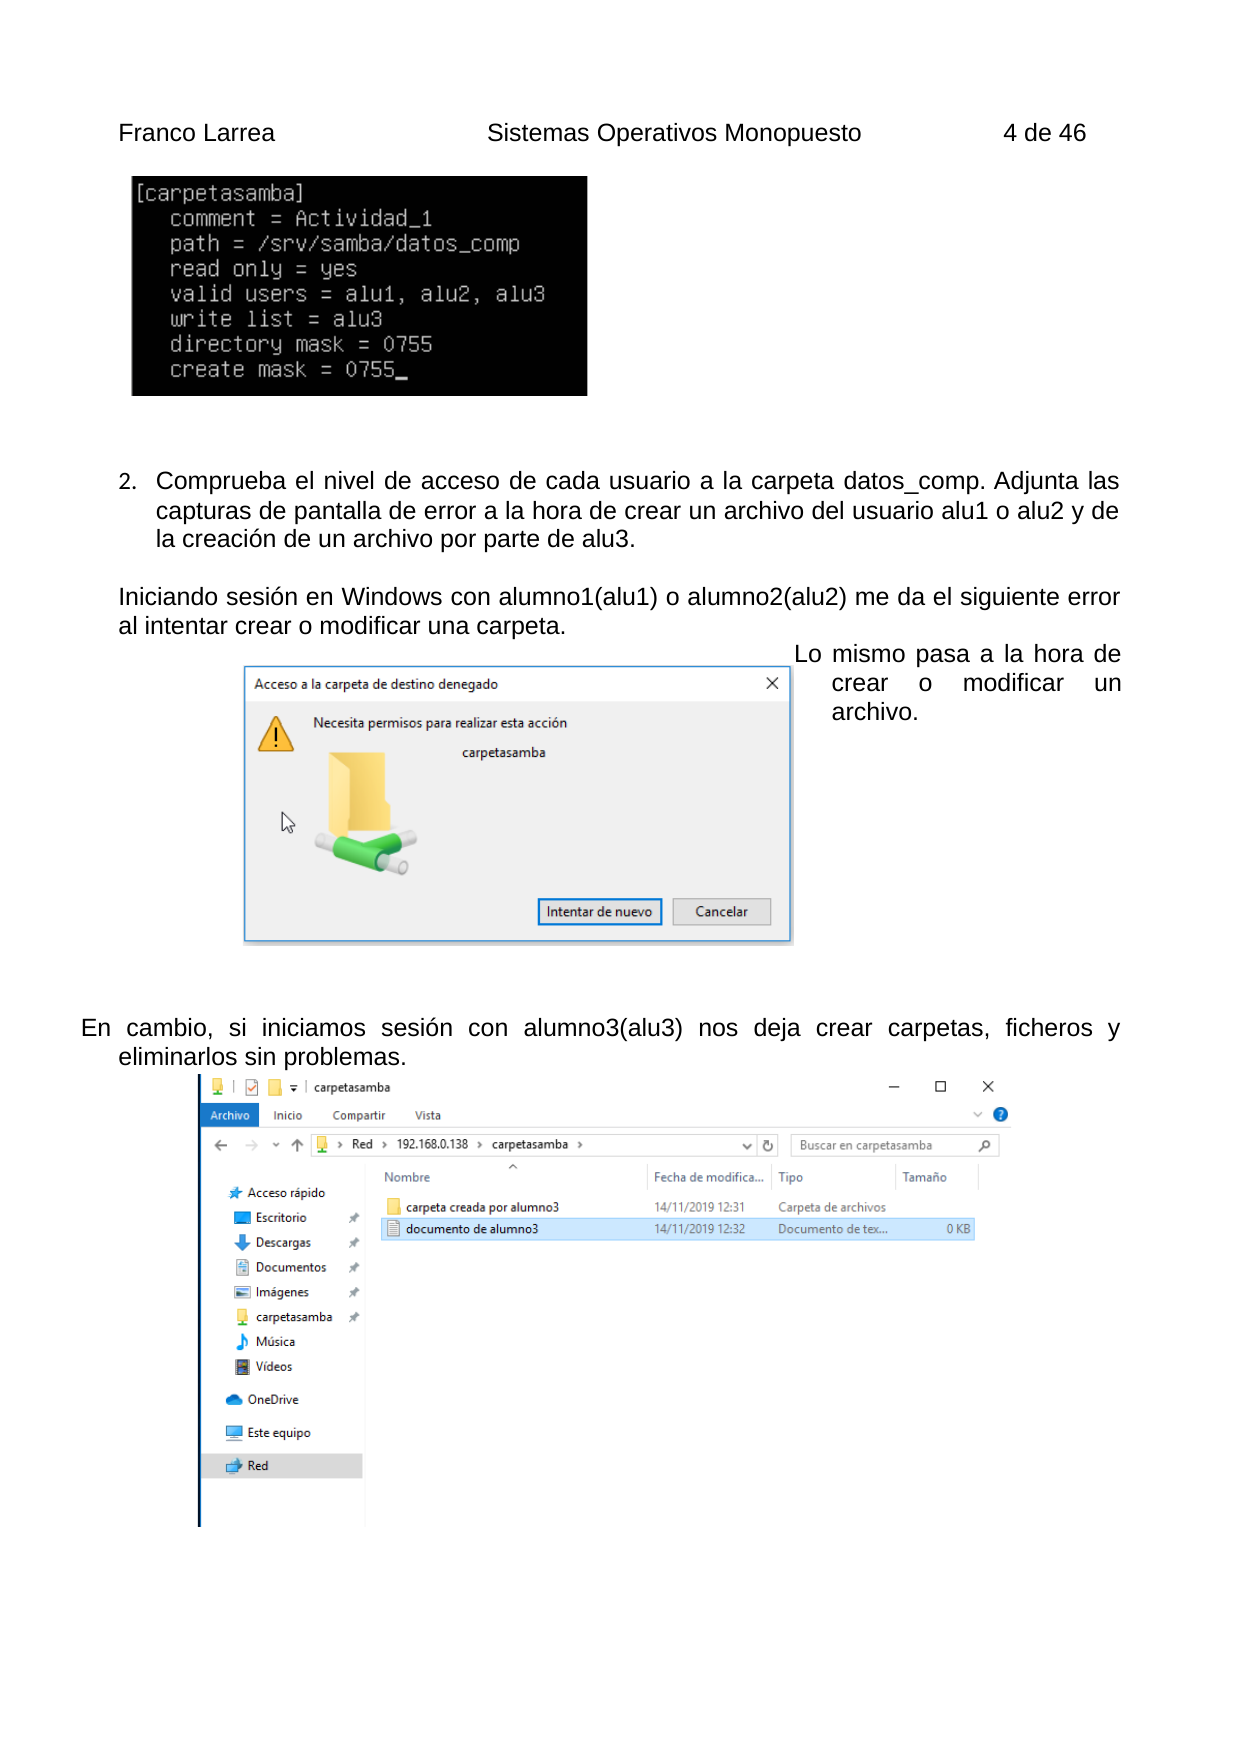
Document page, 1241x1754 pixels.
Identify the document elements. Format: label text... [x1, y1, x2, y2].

list Iniciando sesión en Windows con alumno1(alu1) o alumno2(alu2) me da el siguiente error al intentar crear o modificar una carpeta. [81, 582, 1122, 639]
picture [242, 665, 794, 946]
picture [197, 1074, 1012, 1527]
list Lo mismo pasa a la hora de crear o modificar un archivo. [118, 639, 1122, 726]
picture [131, 176, 588, 396]
list En cambio, si iniciamos sesión con alumno3(alu3) nos deja crear carpetas, ficheros y eliminarlos sin problemas. [81, 1013, 1122, 1071]
list Comprueba el nivel de acceso de cada usuario a la carpeta datos_comp. Adjunta las capturas de pantalla de error a la hora de crear un archivo del usuario alu1 o alu2 y de la creación de un archivo por parte de alu3. [118, 465, 1122, 553]
